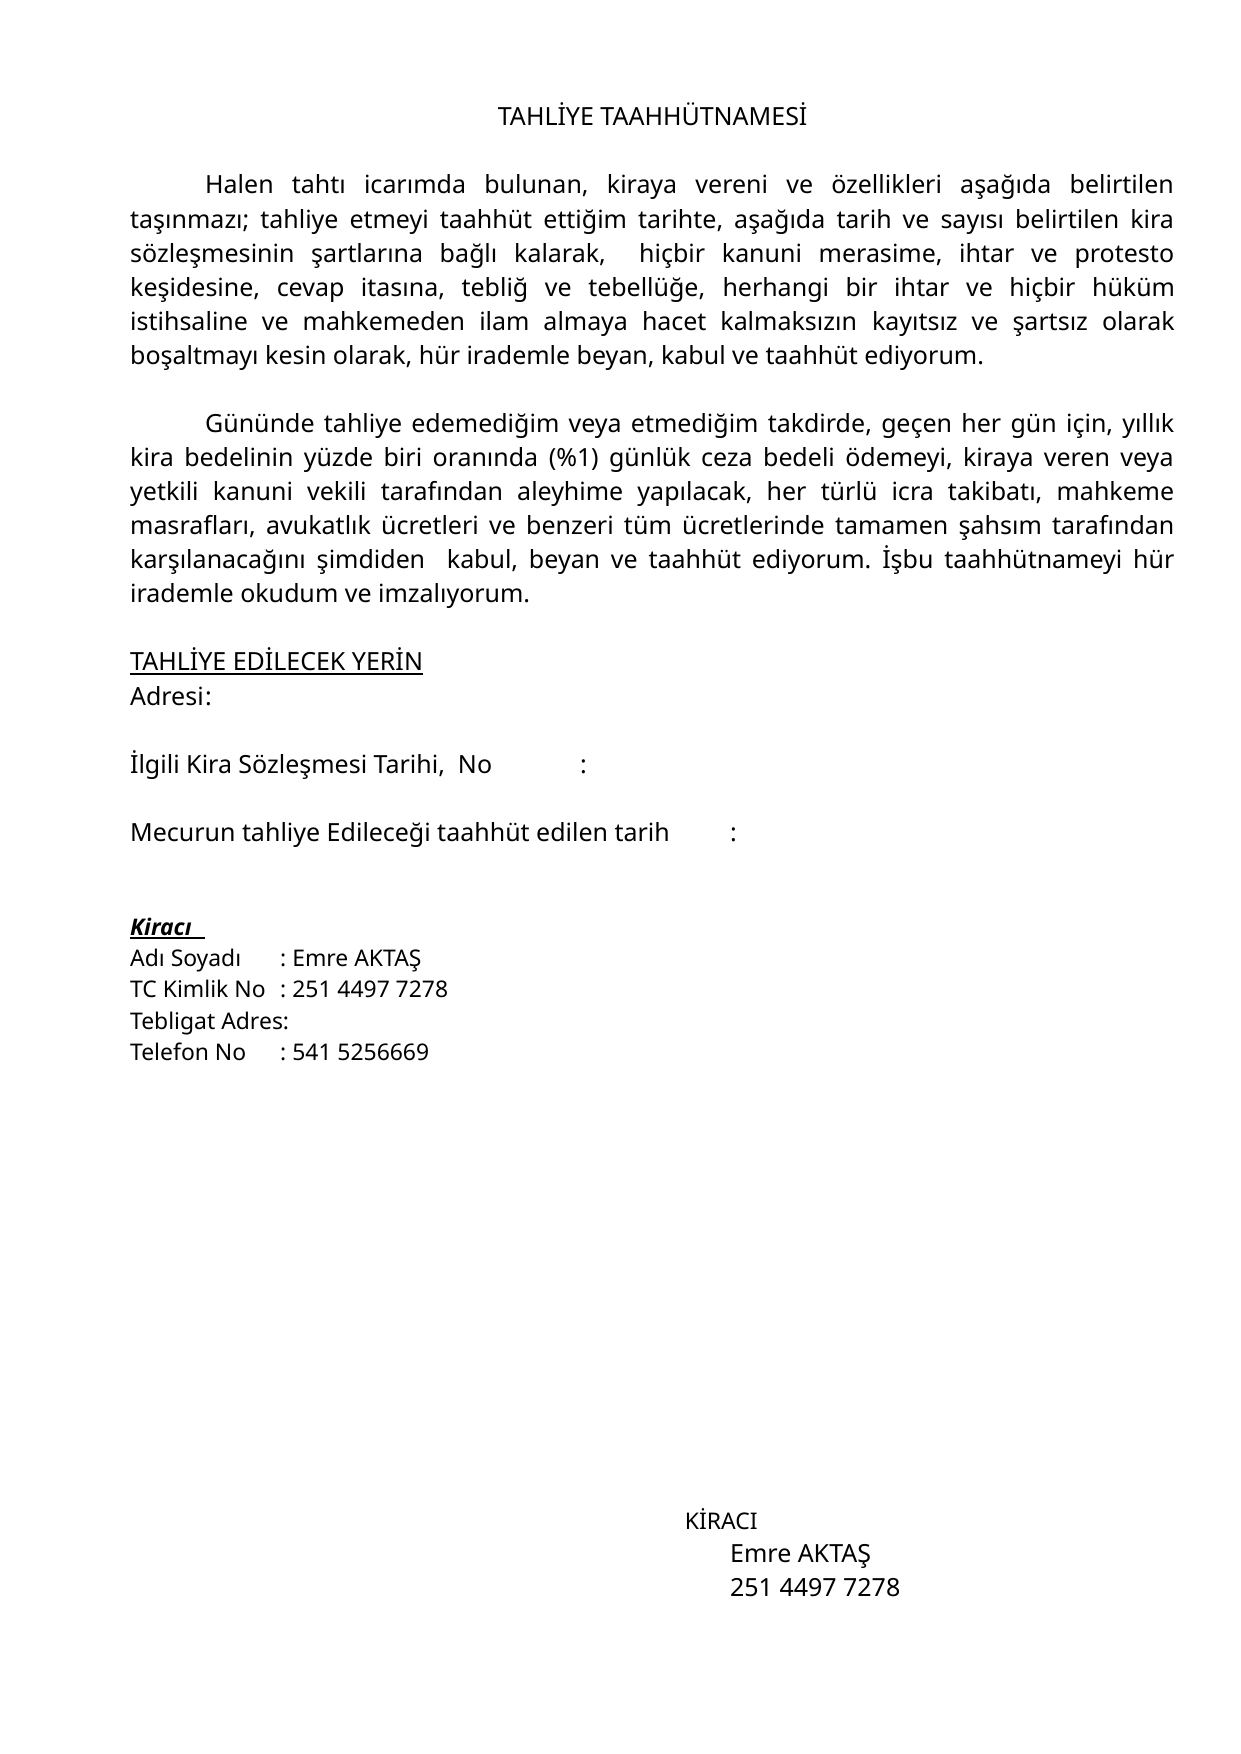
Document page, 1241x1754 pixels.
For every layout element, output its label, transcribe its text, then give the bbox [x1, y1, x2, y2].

text KİRACI [130, 1505, 1175, 1536]
text Adresi : [130, 678, 1175, 712]
text Kiracı [130, 911, 1175, 942]
text Emre AKTAŞ 251 4497 7278 [130, 1536, 1175, 1604]
text Gününde tahliye edemediğim veya etmediğim takdirde, geçen her gün için, yıllık kira bedelinin yüzde biri oranında (%1) günlük ceza bedeli ödemeyi, kiraya veren veya yetkili kanuni vekili tarafından aleyhime yapılacak, her türlü icra takibatı, mahkeme masrafları, avukatlık ücretleri ve benzeri tüm ücretlerinde tamamen şahsım tarafından karşılanacağını şimdiden kabul, beyan ve taahhüt ediyorum. İşbu taahhütnameyi hür irademle okudum ve imzalıyorum. [130, 406, 1175, 610]
text Adı Soyadı : Emre AKTAŞ [130, 942, 1175, 973]
text TAHLİYE EDİLECEK YERİN [130, 644, 1175, 678]
text TC Kimlik No : 251 4497 7278 [130, 973, 1175, 1005]
text İlgili Kira Sözleşmesi Tarihi, No : [130, 746, 1175, 780]
text Halen tahtı icarımda bulunan, kiraya vereni ve özellikleri aşağıda belirtilen taşınmazı; tahliye etmeyi taahhüt ettiğim tarihte, aşağıda tarih ve sayısı belirtilen kira sözleşmesinin şartlarına bağlı kalarak, hiçbir kanuni merasime, ihtar ve protesto keşidesine, cevap itasına, tebliğ ve tebellüğe, herhangi bir ihtar ve hiçbir hüküm istihsaline ve mahkemeden ilam almaya hacet kalmaksızın kayıtsız ve şartsız olarak boşaltmayı kesin olarak, hür irademle beyan, kabul ve taahhüt ediyorum. [130, 167, 1175, 372]
text Tebligat Adres: [130, 1005, 1175, 1036]
text Telefon No : 541 5256669 [130, 1036, 1175, 1067]
text Mecurun tahliye Edileceği taahhüt edilen tarih : [130, 814, 1175, 848]
text TAHLİYE TAAHHÜTNAMESİ [130, 99, 1175, 133]
